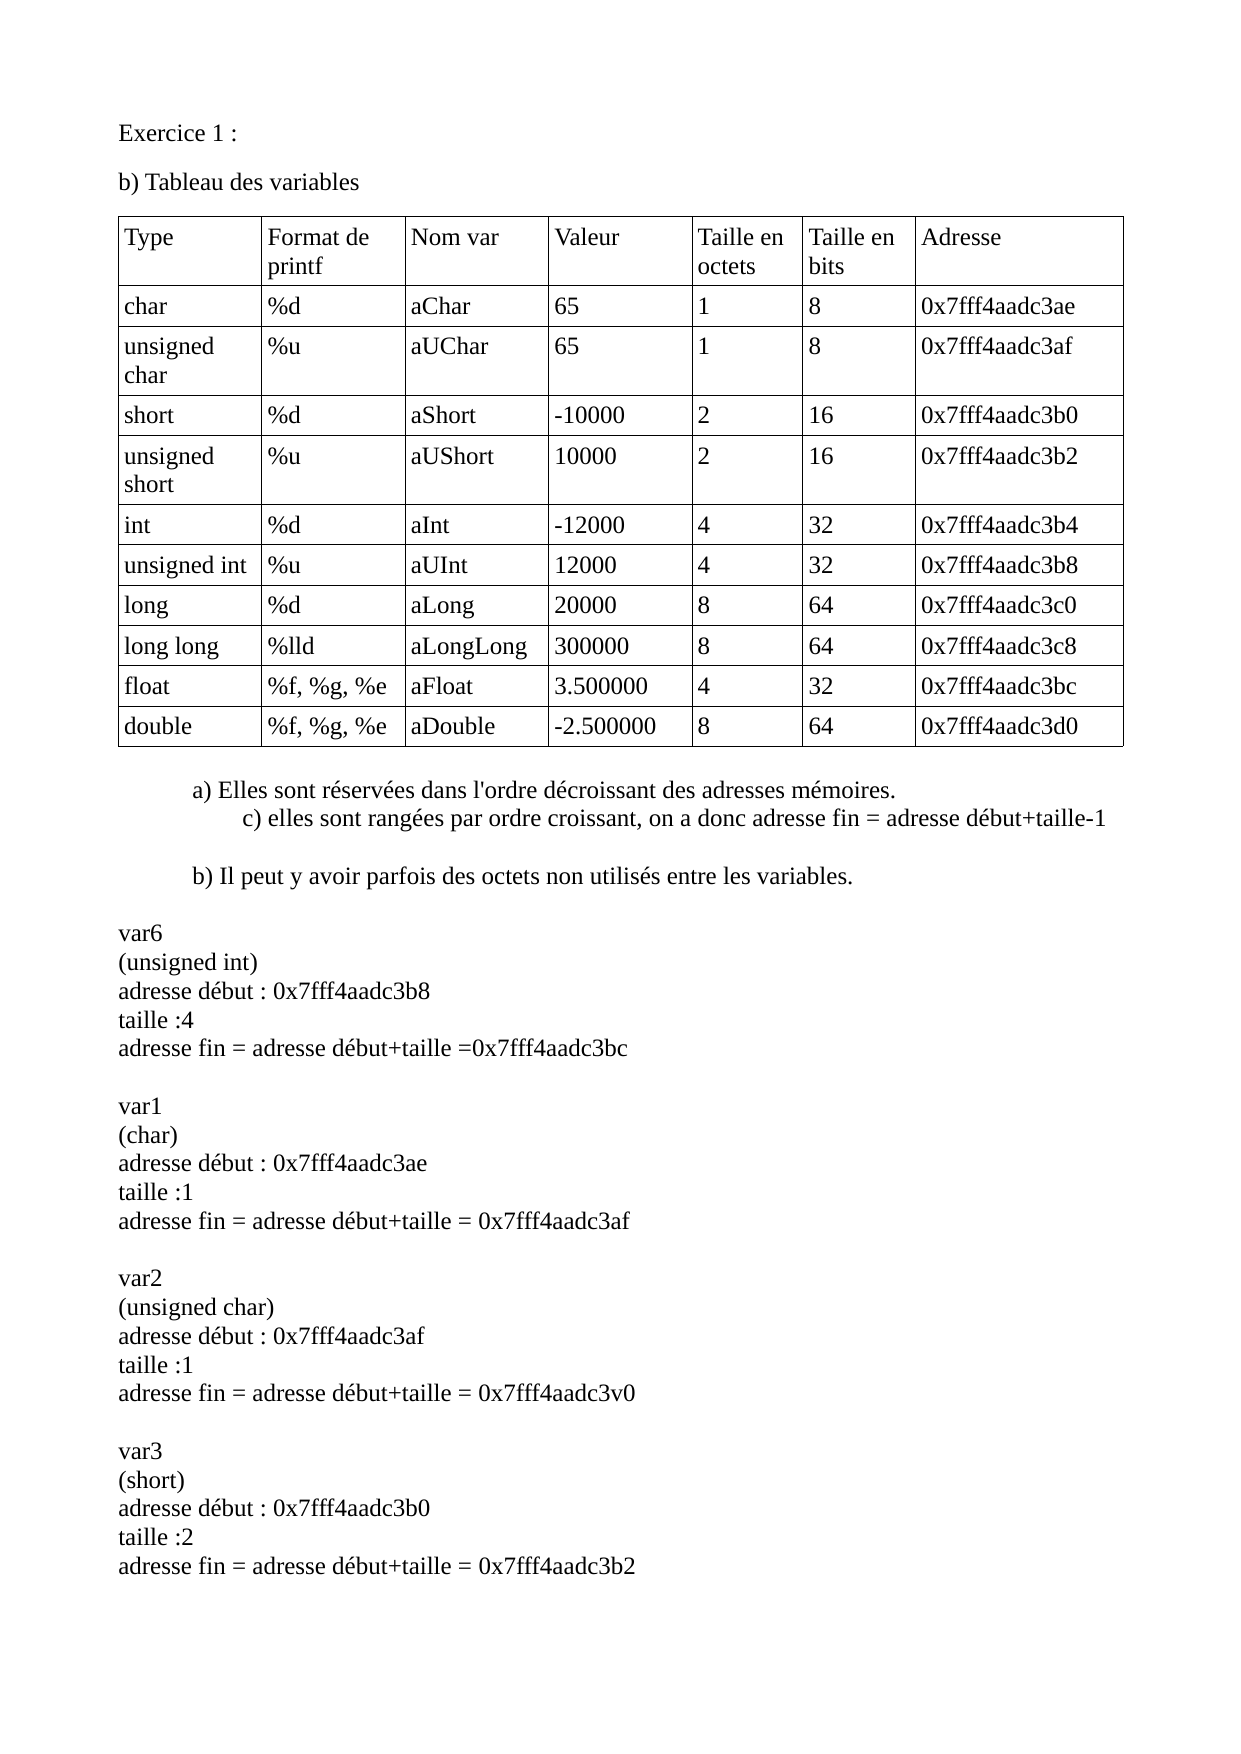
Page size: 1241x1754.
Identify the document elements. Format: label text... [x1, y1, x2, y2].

table_cell %d [262, 586, 405, 625]
table_cell 32 [803, 545, 915, 585]
table_cell -10000 [549, 396, 692, 435]
table_cell float [119, 666, 261, 706]
table_cell long [119, 586, 261, 625]
table_cell 32 [803, 666, 915, 706]
table_cell unsigned short [119, 436, 261, 504]
table_cell aInt [406, 505, 548, 544]
table_cell 2 [693, 396, 802, 435]
text adresse fin = adresse début+taille =0x7fff4aadc3bc [118, 1033, 1122, 1062]
table_cell 1 [693, 327, 802, 395]
table_header Valeur [549, 217, 692, 285]
table_cell 0x7fff4aadc3d0 [916, 707, 1123, 746]
text (unsigned int) [118, 947, 1122, 976]
text taille :1 [118, 1350, 1122, 1378]
text adresse fin = adresse début+taille = 0x7fff4aadc3af [118, 1206, 1122, 1235]
table_cell double [119, 707, 261, 746]
table_cell 16 [803, 436, 915, 504]
table_cell 65 [549, 327, 692, 395]
table_cell %u [262, 545, 405, 585]
table_cell unsigned int [119, 545, 261, 585]
table_cell %d [262, 505, 405, 544]
table_cell 8 [803, 327, 915, 395]
text var1 [118, 1091, 1122, 1120]
text a) Elles sont réservées dans l'ordre décroissant des adresses mémoires. [118, 775, 1122, 803]
table_cell %f, %g, %e [262, 666, 405, 706]
text c) elles sont rangées par ordre croissant, on a donc adresse fin = adresse début+taille-1 [118, 803, 1122, 832]
table_cell %d [262, 396, 405, 435]
text adresse début : 0x7fff4aadc3af [118, 1321, 1122, 1350]
table_cell aUInt [406, 545, 548, 585]
text taille :1 [118, 1177, 1122, 1206]
text var2 [118, 1263, 1122, 1292]
table_header Adresse [916, 217, 1123, 285]
table_cell 16 [803, 396, 915, 435]
text b) Tableau des variables [118, 167, 1122, 196]
table_header Format de printf [262, 217, 405, 285]
table_cell 0x7fff4aadc3c0 [916, 586, 1123, 625]
text var3 [118, 1436, 1122, 1465]
table_cell 4 [693, 545, 802, 585]
text adresse début : 0x7fff4aadc3b0 [118, 1493, 1122, 1522]
text (unsigned char) [118, 1292, 1122, 1321]
text (short) [118, 1465, 1122, 1493]
table_cell 2 [693, 436, 802, 504]
table_cell 10000 [549, 436, 692, 504]
text adresse début : 0x7fff4aadc3b8 [118, 976, 1122, 1005]
table_cell unsigned char [119, 327, 261, 395]
table_cell 64 [803, 626, 915, 665]
text b) Il peut y avoir parfois des octets non utilisés entre les variables. [118, 861, 1122, 890]
text taille :2 [118, 1522, 1122, 1551]
table_header Taille en bits [803, 217, 915, 285]
table_cell 4 [693, 505, 802, 544]
text taille :4 [118, 1005, 1122, 1033]
table_cell 0x7fff4aadc3b0 [916, 396, 1123, 435]
text adresse fin = adresse début+taille = 0x7fff4aadc3b2 [118, 1551, 1122, 1580]
table_cell 8 [693, 586, 802, 625]
table_cell 0x7fff4aadc3c8 [916, 626, 1123, 665]
table_cell 0x7fff4aadc3ae [916, 286, 1123, 326]
table_cell 0x7fff4aadc3bc [916, 666, 1123, 706]
table_cell char [119, 286, 261, 326]
table_cell 1 [693, 286, 802, 326]
table_cell aShort [406, 396, 548, 435]
table_cell aDouble [406, 707, 548, 746]
table_cell int [119, 505, 261, 544]
table_cell 8 [693, 707, 802, 746]
table_cell 0x7fff4aadc3b4 [916, 505, 1123, 544]
table_cell aLongLong [406, 626, 548, 665]
table_cell long long [119, 626, 261, 665]
table_cell 65 [549, 286, 692, 326]
table_cell %d [262, 286, 405, 326]
table_cell -2.500000 [549, 707, 692, 746]
table_cell aLong [406, 586, 548, 625]
text adresse début : 0x7fff4aadc3ae [118, 1148, 1122, 1177]
table_cell 3.500000 [549, 666, 692, 706]
table_cell aUChar [406, 327, 548, 395]
table_cell aUShort [406, 436, 548, 504]
table_cell aChar [406, 286, 548, 326]
table_cell 64 [803, 586, 915, 625]
table_cell 64 [803, 707, 915, 746]
table_cell 20000 [549, 586, 692, 625]
table_cell 300000 [549, 626, 692, 665]
table_cell %lld [262, 626, 405, 665]
table_header Type [119, 217, 261, 285]
text Exercice 1 : [118, 118, 1122, 147]
text adresse fin = adresse début+taille = 0x7fff4aadc3v0 [118, 1378, 1122, 1407]
table_cell 8 [803, 286, 915, 326]
table_cell aFloat [406, 666, 548, 706]
table_cell 8 [693, 626, 802, 665]
table_cell %u [262, 327, 405, 395]
table_cell %f, %g, %e [262, 707, 405, 746]
table_cell 12000 [549, 545, 692, 585]
table_cell 0x7fff4aadc3af [916, 327, 1123, 395]
text var6 [118, 918, 1122, 947]
table_header Taille en octets [693, 217, 802, 285]
table_header Nom var [406, 217, 548, 285]
table_cell 32 [803, 505, 915, 544]
table_cell short [119, 396, 261, 435]
table_cell 0x7fff4aadc3b2 [916, 436, 1123, 504]
table_cell 4 [693, 666, 802, 706]
text (char) [118, 1120, 1122, 1148]
table_cell 0x7fff4aadc3b8 [916, 545, 1123, 585]
table_cell -12000 [549, 505, 692, 544]
table_cell %u [262, 436, 405, 504]
